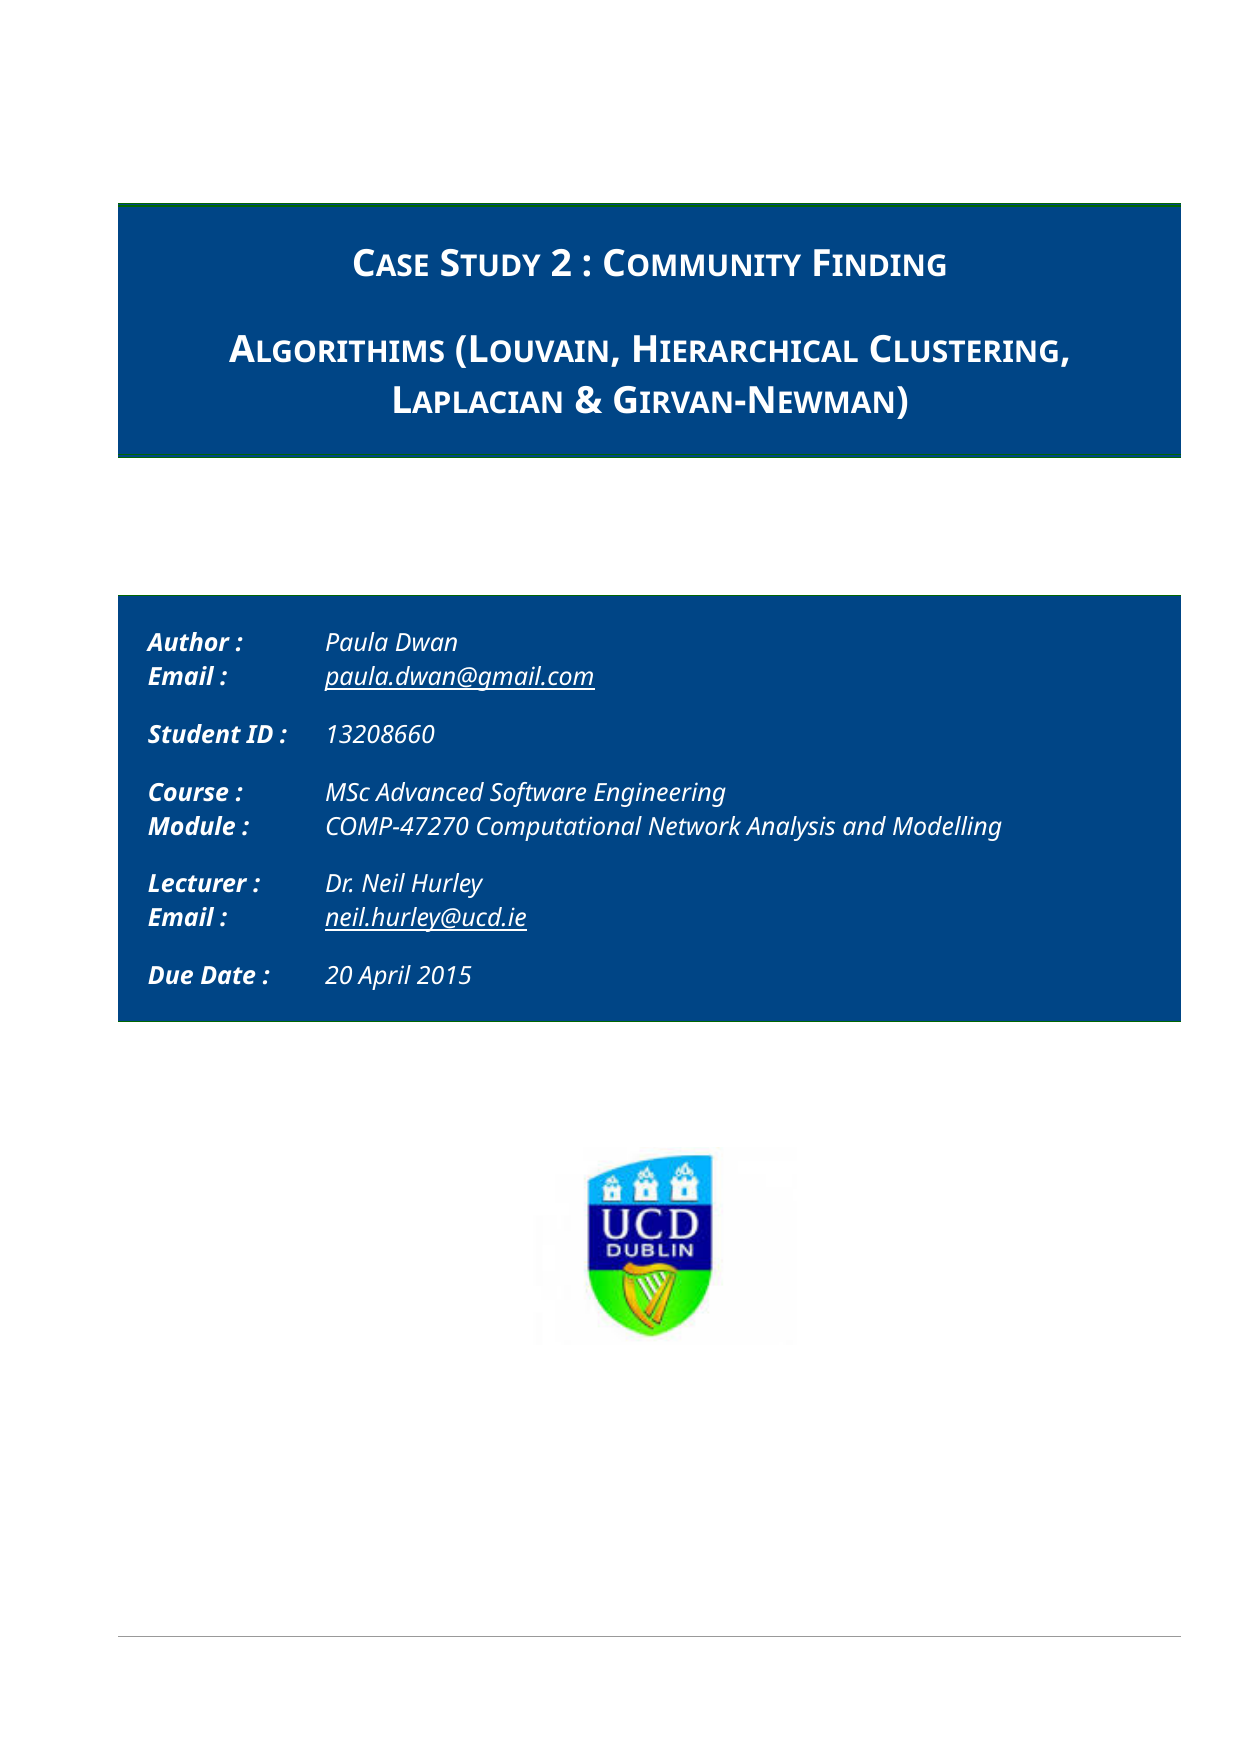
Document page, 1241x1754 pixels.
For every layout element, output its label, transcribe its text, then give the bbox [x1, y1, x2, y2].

title Case Study 2 : Community Finding [118, 207, 1181, 287]
subtitle Lecturer : Dr. Neil Hurley Email : neil.hurley@ucd.ie [118, 836, 1181, 928]
picture [502, 1147, 798, 1345]
subtitle Author : Paula Dwan Email : paula.dwan@gmail.com [118, 596, 1181, 687]
subtitle Due Date : 20 April 2015 [118, 928, 1181, 1021]
subtitle Student ID : 13208660 [118, 687, 1181, 744]
title Algorithims (Louvain, Hierarchical Clustering, Laplacian & Girvan-Newman) [118, 290, 1181, 454]
subtitle Course : MSc Advanced Software Engineering Module : COMP-47270 Computational Network Analysis and Modelling [118, 744, 1181, 836]
